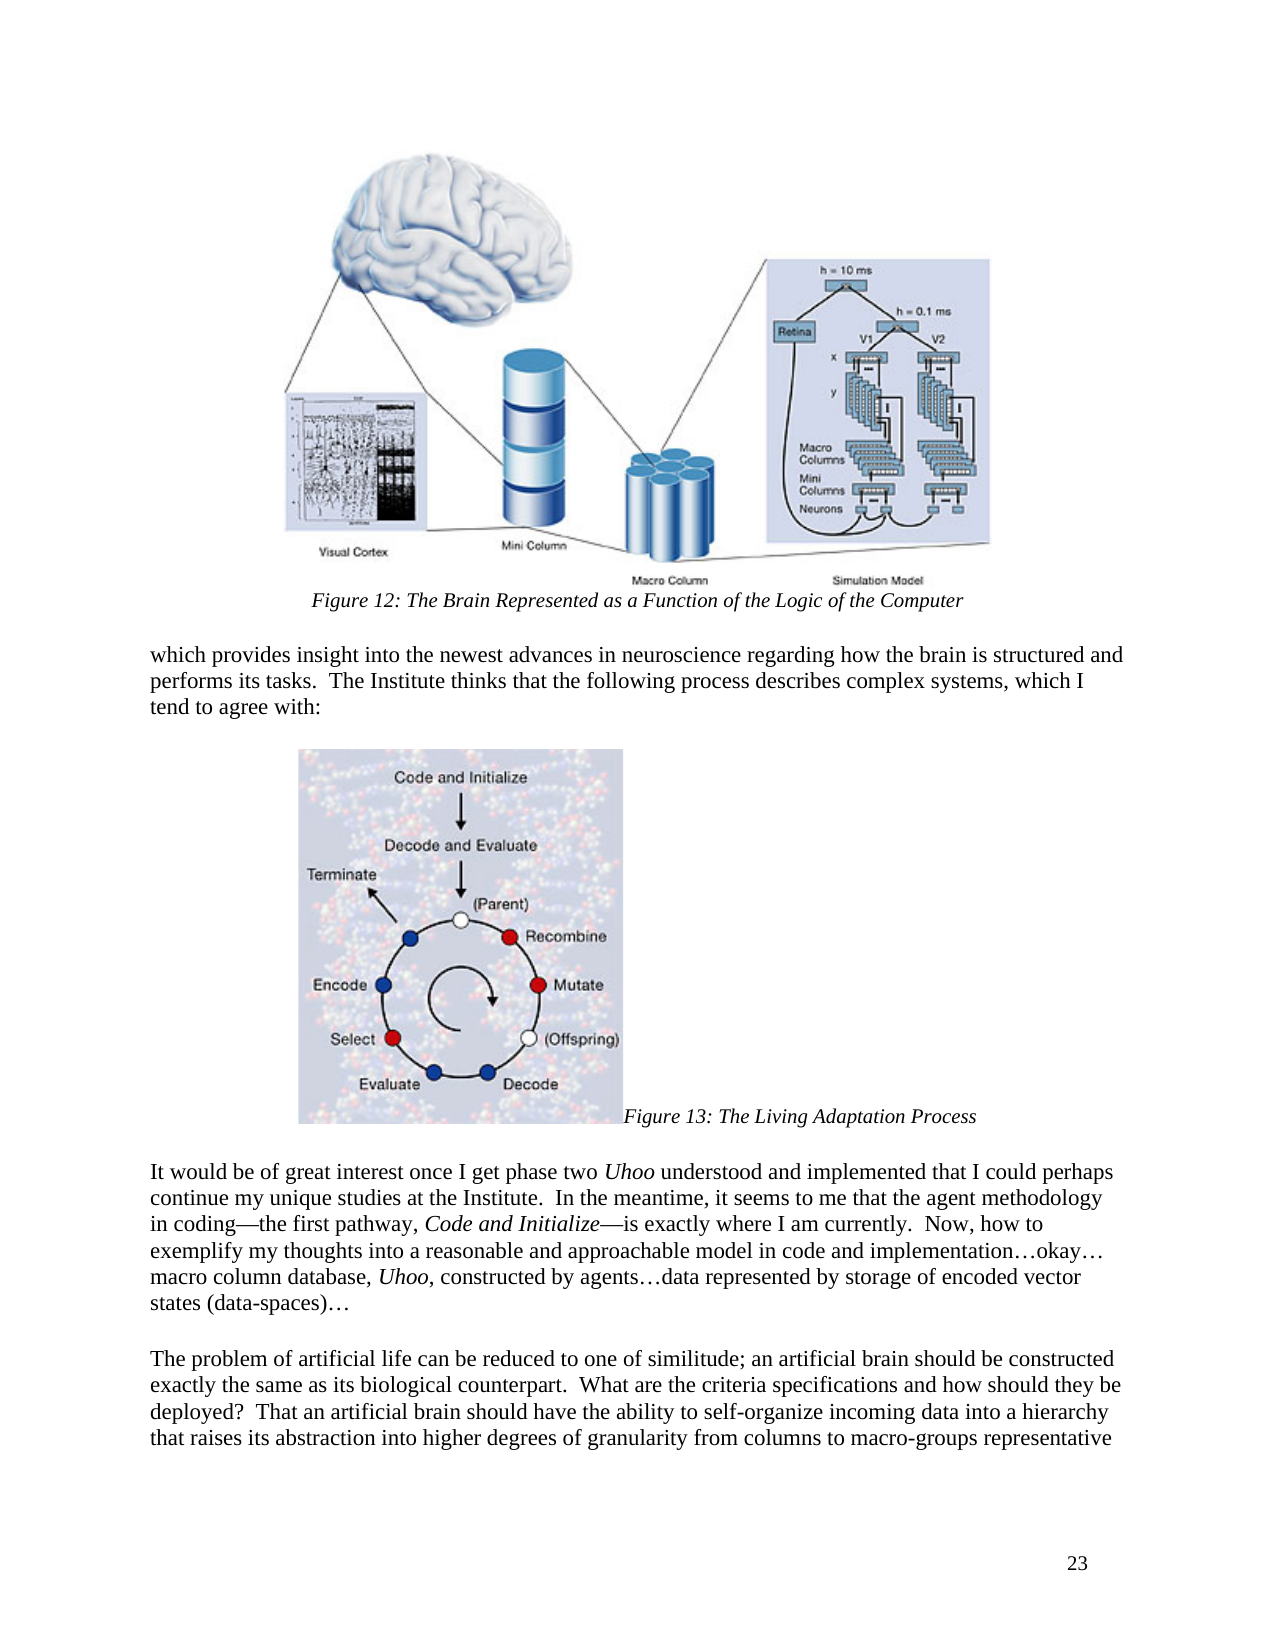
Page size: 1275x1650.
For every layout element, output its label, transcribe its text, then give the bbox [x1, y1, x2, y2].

text Figure 13: The Living Adaptation Process [150, 749, 1125, 1128]
text Figure 12: The Brain Represented as a Function of the Logic of the Computer [150, 587, 1125, 612]
picture [298, 749, 624, 1124]
picture [282, 150, 993, 588]
text The problem of artificial life can be reduced to one of similitude; an artificial brain should be constructed exactly the same as its biological counterpart. What are the criteria specifications and how should they be deployed? That an artificial brain should have the ability to self-organize incoming data into a hierarchy that raises its abstraction into higher degrees of granularity from columns to macro-groups representative [150, 1345, 1125, 1450]
text It would be of great interest once I get phase two Uhoo understood and implemented that I could perhaps continue my unique studies at the Institute. In the meantime, it seems to me that the agent methodology in coding—the first pathway, Code and Initialize—is exactly where I am currently. Now, how to exemplify my thoughts into a reasonable and approachable model in code and implementation…okay… macro column database, Uhoo, constructed by agents…data represented by storage of encoded vector states (data-spaces)… [150, 1158, 1125, 1316]
text which provides insight into the newest advances in neuroscience regarding how the brain is structured and performs its tasks. The Institute thinks that the following process describes complex systems, which I tend to agree with: [150, 641, 1125, 720]
